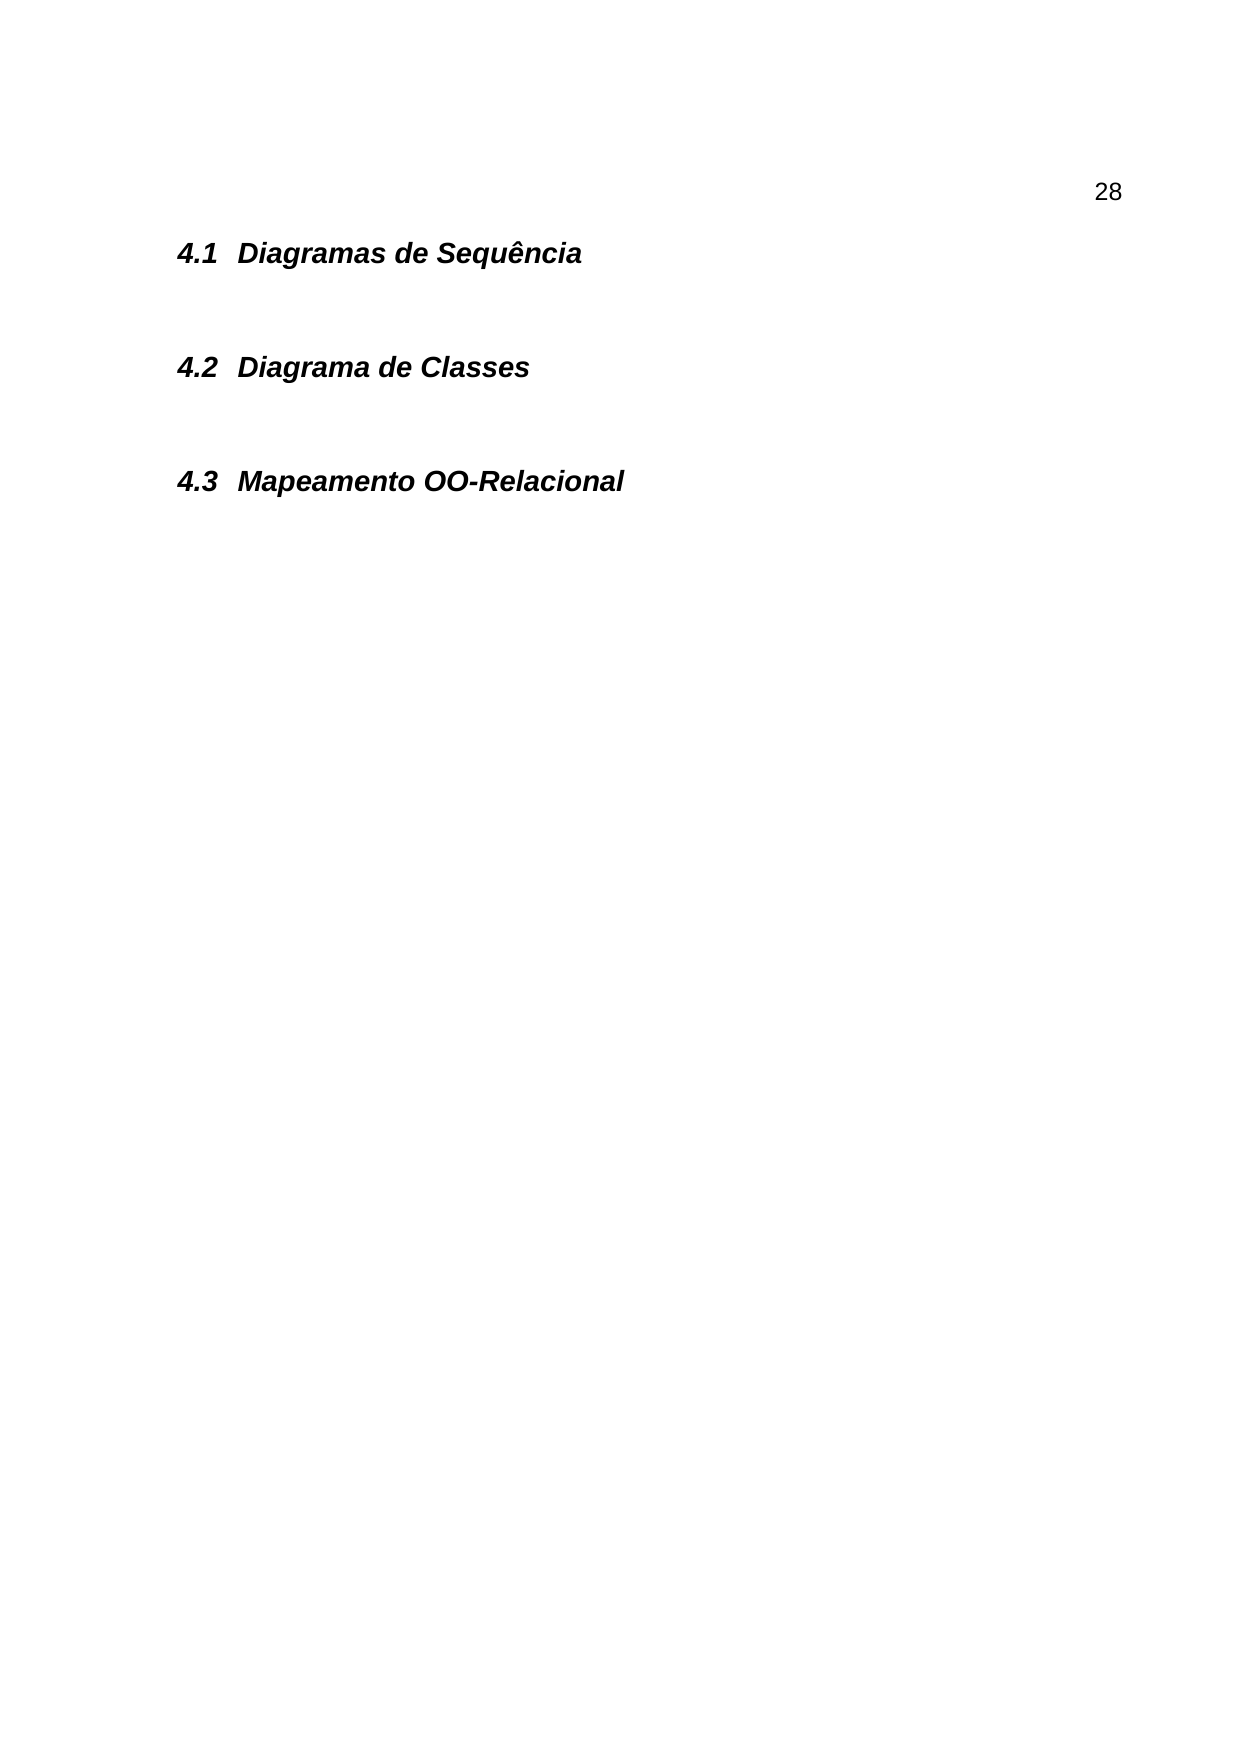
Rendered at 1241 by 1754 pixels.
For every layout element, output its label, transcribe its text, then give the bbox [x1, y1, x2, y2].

subtitle Mapeamento OO-Relacional [177, 464, 1122, 498]
subtitle Diagrama de Classes [177, 350, 1122, 384]
subtitle Diagramas de Sequência [177, 236, 1122, 270]
